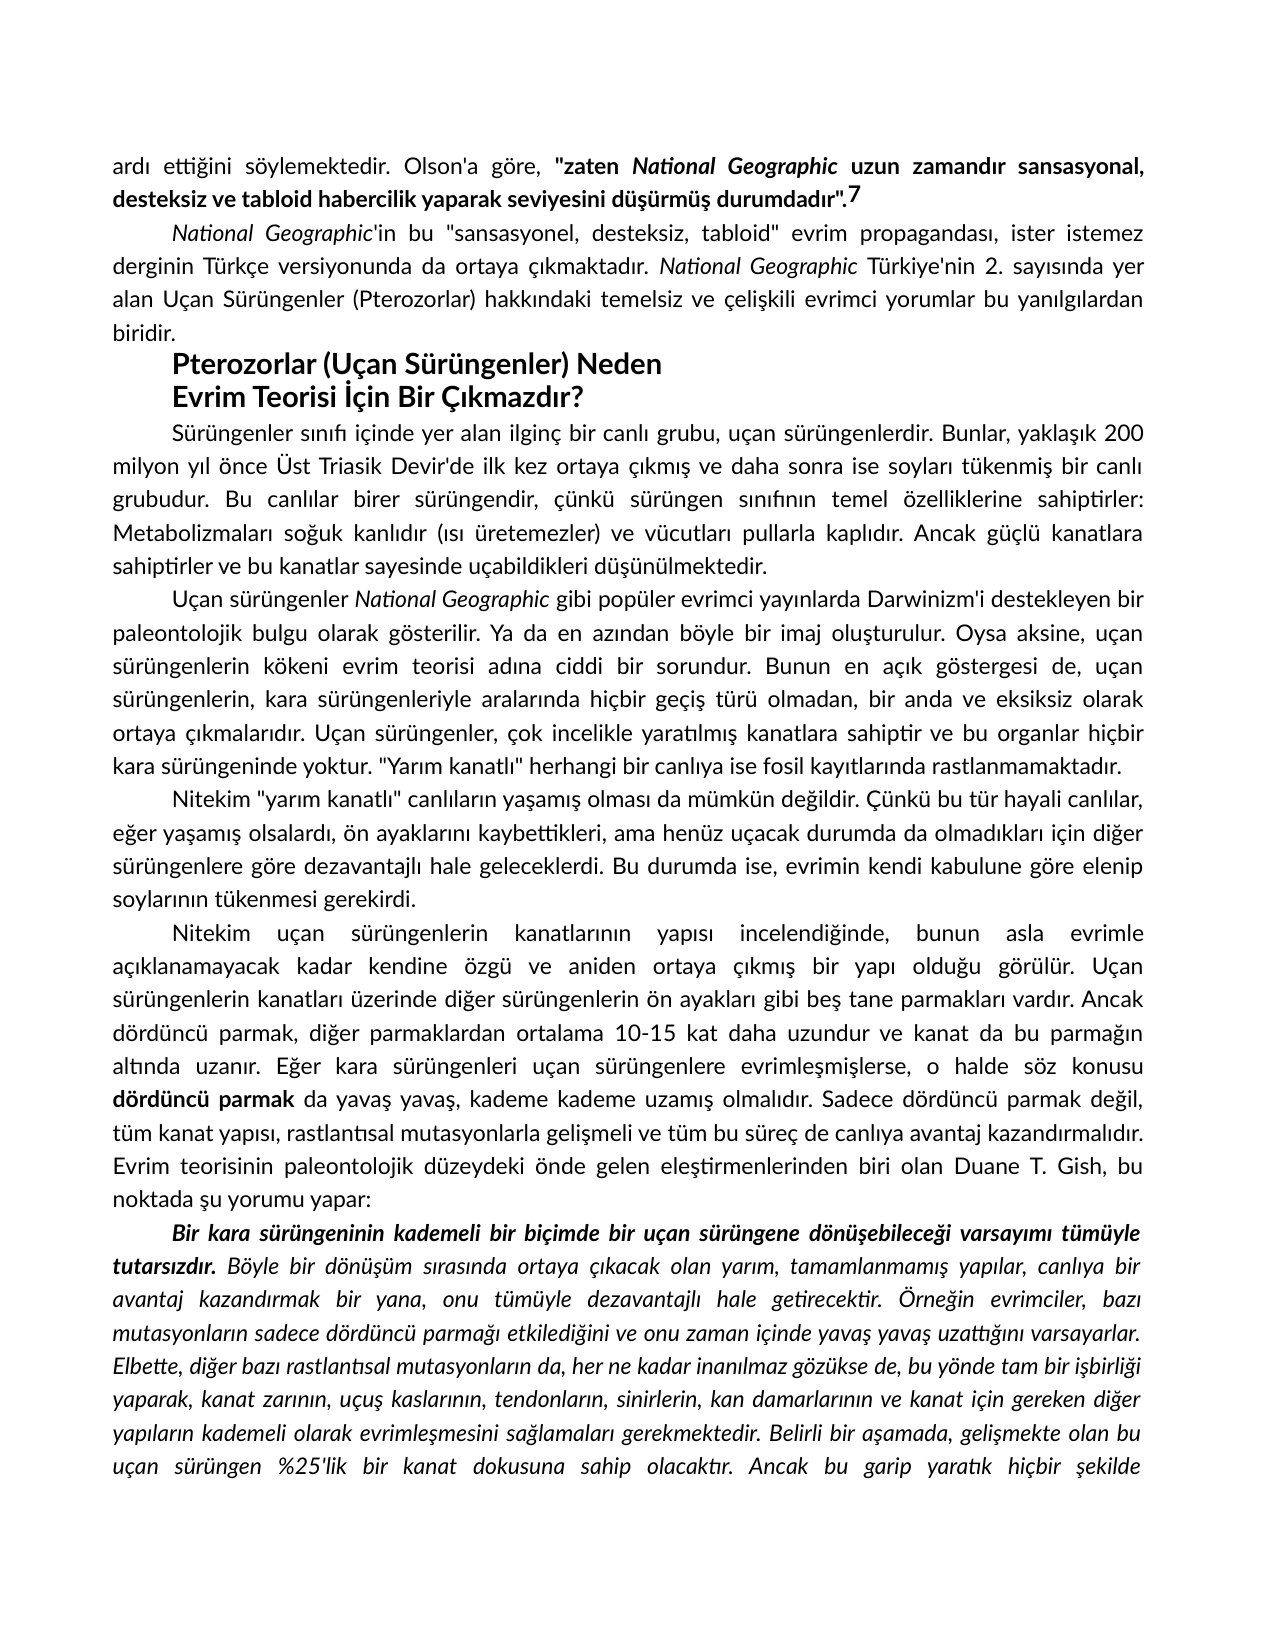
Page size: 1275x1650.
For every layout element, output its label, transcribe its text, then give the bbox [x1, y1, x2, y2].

text Evrim Teorisi İçin Bir Çıkmazdır? [112, 381, 1145, 414]
text Pterozorlar (Uçan Sürüngenler) Neden [112, 348, 1145, 381]
text Uçan sürüngenler National Geographic gibi popüler evrimci yayınlarda Darwinizm'i destekleyen bir paleontolojik bulgu olarak gösterilir. Ya da en azından böyle bir imaj oluşturulur. Oysa aksine, uçan sürüngenlerin kökeni evrim teorisi adına ciddi bir sorundur. Bunun en açık göstergesi de, uçan sürüngenlerin, kara sürüngenleriyle aralarında hiçbir geçiş türü olmadan, bir anda ve eksiksiz olarak ortaya çıkmalarıdır. Uçan sürüngenler, çok incelikle yaratılmış kanatlara sahiptir ve bu organlar hiçbir kara sürüngeninde yoktur. "Yarım kanatlı" herhangi bir canlıya ise fosil kayıtlarında rastlanmamaktadır. [112, 581, 1145, 781]
text National Geographic'in bu "sansasyonel, desteksiz, tabloid" evrim propagandası, ister istemez derginin Türkçe versiyonunda da ortaya çıkmaktadır. National Geographic Türkiye'nin 2. sayısında yer alan Uçan Sürüngenler (Pterozorlar) hakkındaki temelsiz ve çelişkili evrimci yorumlar bu yanılgılardan biridir. [112, 214, 1145, 348]
text ardı ettiğini söylemektedir. Olson'a göre, "zaten National Geographic uzun zamandır sansasyonal, desteksiz ve tabloid habercilik yaparak seviyesini düşürmüş durumdadır".7 [112, 148, 1145, 214]
text Bir kara sürüngeninin kademeli bir biçimde bir uçan sürüngene dönüşebileceği varsayımı tümüyle tutarsızdır. Böyle bir dönüşüm sırasında ortaya çıkacak olan yarım, tamamlanmamış yapılar, canlıya bir avantaj kazandırmak bir yana, onu tümüyle dezavantajlı hale getirecektir. Örneğin evrimciler, bazı mutasyonların sadece dördüncü parmağı etkilediğini ve onu zaman içinde yavaş yavaş uzattığını varsayarlar. Elbette, diğer bazı rastlantısal mutasyonların da, her ne kadar inanılmaz gözükse de, bu yönde tam bir işbirliği yaparak, kanat zarının, uçuş kaslarının, tendonların, sinirlerin, kan damarlarının ve kanat için gereken diğer yapıların kademeli olarak evrimleşmesini sağlamaları gerekmektedir. Belirli bir aşamada, gelişmekte olan bu uçan sürüngen %25'lik bir kanat dokusuna sahip olacaktır. Ancak bu garip yaratık hiçbir şekilde [112, 1214, 1145, 1481]
text Nitekim uçan sürüngenlerin kanatlarının yapısı incelendiğinde, bunun asla evrimle açıklanamayacak kadar kendine özgü ve aniden ortaya çıkmış bir yapı olduğu görülür. Uçan sürüngenlerin kanatları üzerinde diğer sürüngenlerin ön ayakları gibi beş tane parmakları vardır. Ancak dördüncü parmak, diğer parmaklardan ortalama 10-15 kat daha uzundur ve kanat da bu parmağın altında uzanır. Eğer kara sürüngenleri uçan sürüngenlere evrimleşmişlerse, o halde söz konusu dördüncü parmak da yavaş yavaş, kademe kademe uzamış olmalıdır. Sadece dördüncü parmak değil, tüm kanat yapısı, rastlantısal mutasyonlarla gelişmeli ve tüm bu süreç de canlıya avantaj kazandırmalıdır. Evrim teorisinin paleontolojik düzeydeki önde gelen eleştirmenlerinden biri olan Duane T. Gish, bu noktada şu yorumu yapar: [112, 914, 1145, 1214]
text Nitekim "yarım kanatlı" canlıların yaşamış olması da mümkün değildir. Çünkü bu tür hayali canlılar, eğer yaşamış olsalardı, ön ayaklarını kaybettikleri, ama henüz uçacak durumda da olmadıkları için diğer sürüngenlere göre dezavantajlı hale geleceklerdi. Bu durumda ise, evrimin kendi kabulune göre elenip soylarının tükenmesi gerekirdi. [112, 781, 1145, 914]
text Sürüngenler sınıfı içinde yer alan ilginç bir canlı grubu, uçan sürüngenlerdir. Bunlar, yaklaşık 200 milyon yıl önce Üst Triasik Devir'de ilk kez ortaya çıkmış ve daha sonra ise soyları tükenmiş bir canlı grubudur. Bu canlılar birer sürüngendir, çünkü sürüngen sınıfının temel özelliklerine sahiptirler: Metabolizmaları soğuk kanlıdır (ısı üretemezler) ve vücutları pullarla kaplıdır. Ancak güçlü kanatlara sahiptirler ve bu kanatlar sayesinde uçabildikleri düşünülmektedir. [112, 414, 1145, 581]
